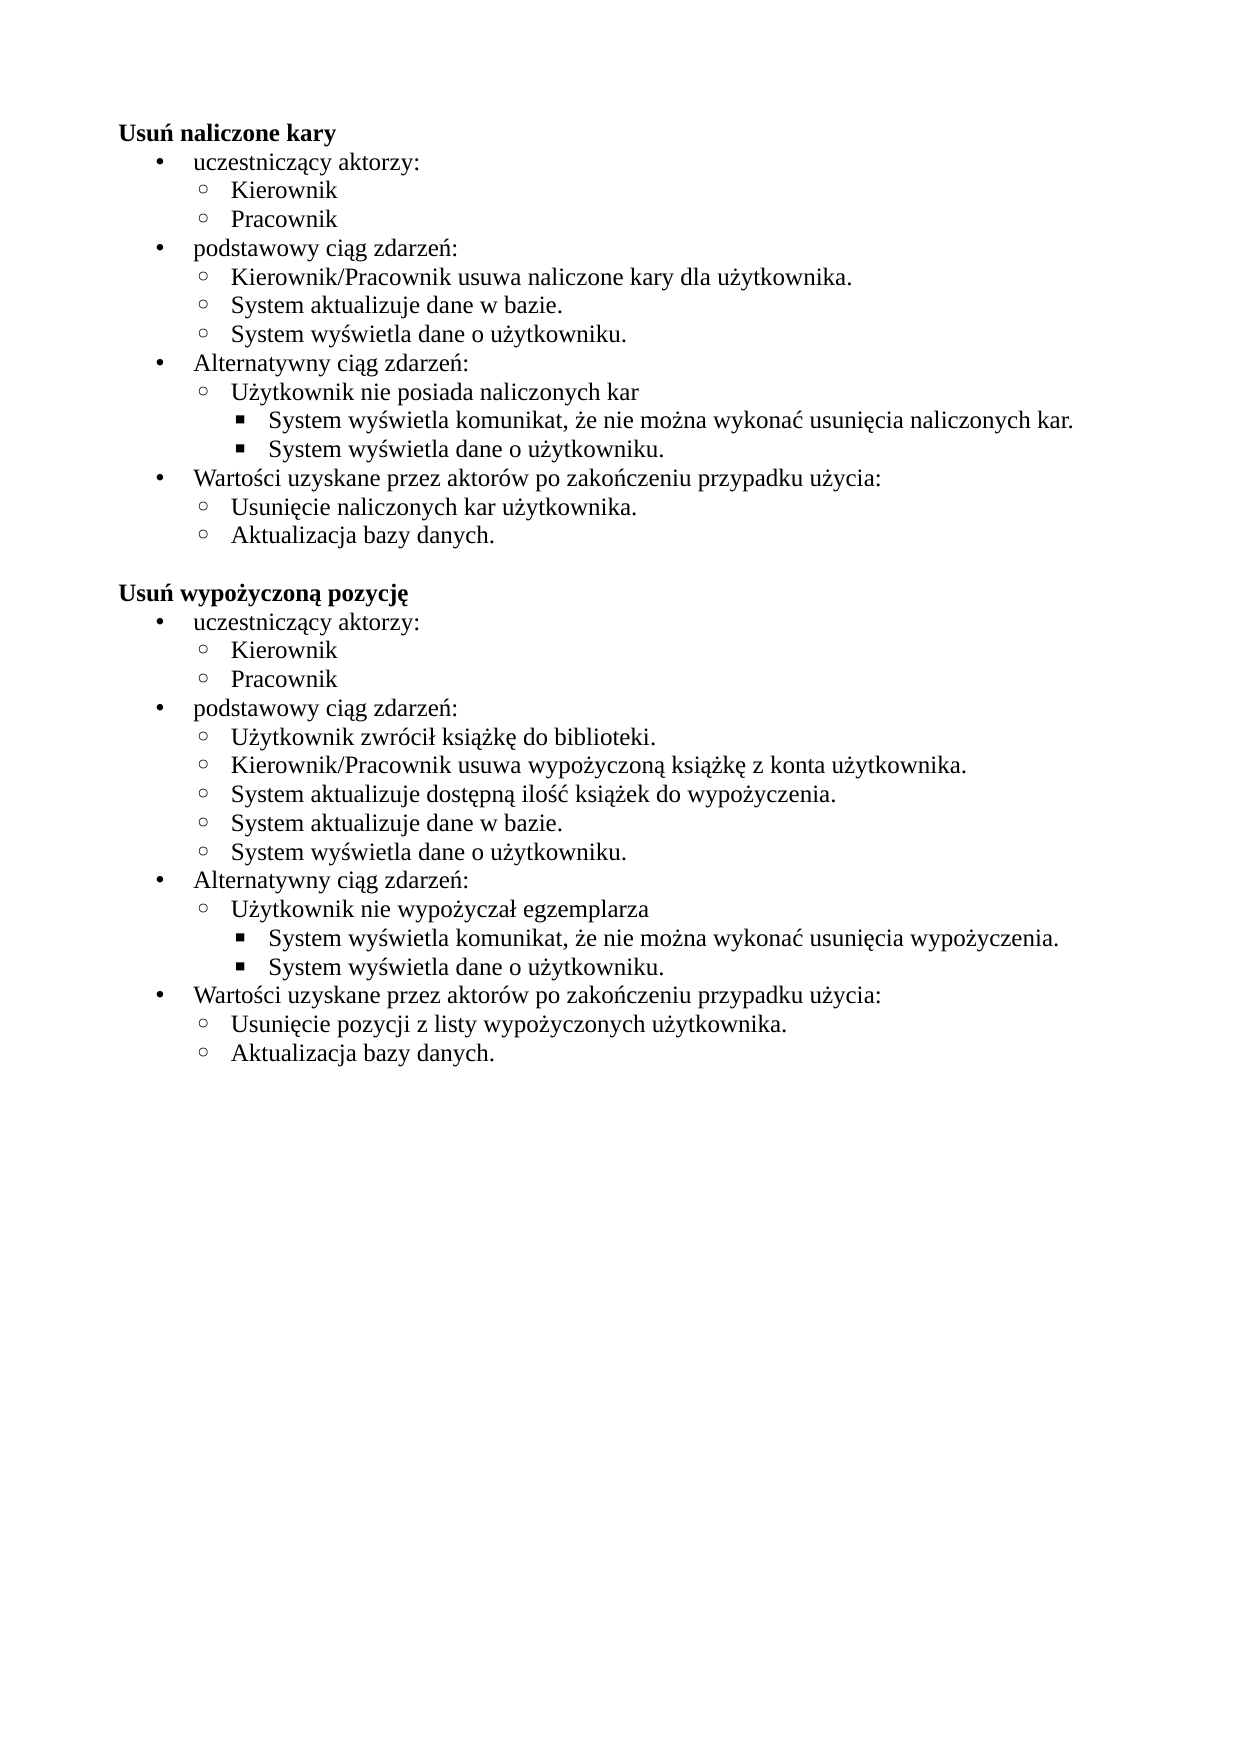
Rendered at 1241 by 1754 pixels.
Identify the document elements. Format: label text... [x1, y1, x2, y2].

list System wyświetla komunikat, że nie można wykonać usunięcia naliczonych kar. [231, 406, 1122, 434]
list Aktualizacja bazy danych. [193, 521, 1122, 549]
list uczestniczący aktorzy: [156, 147, 1122, 176]
text Usuń wypożyczoną pozycję [118, 578, 1122, 607]
list Użytkownik nie posiada naliczonych kar [193, 377, 1122, 406]
list System wyświetla dane o użytkowniku. [231, 952, 1122, 981]
list System wyświetla dane o użytkowniku. [193, 837, 1122, 866]
list podstawowy ciąg zdarzeń: [156, 233, 1122, 262]
list Pracownik [193, 204, 1122, 233]
list uczestniczący aktorzy: [156, 607, 1122, 636]
list Usunięcie naliczonych kar użytkownika. [193, 492, 1122, 521]
list Użytkownik zwrócił książkę do biblioteki. [193, 722, 1122, 751]
list Wartości uzyskane przez aktorów po zakończeniu przypadku użycia: [156, 981, 1122, 1009]
list System wyświetla dane o użytkowniku. [193, 319, 1122, 348]
list Kierownik/Pracownik usuwa wypożyczoną książkę z konta użytkownika. [193, 751, 1122, 779]
list System wyświetla dane o użytkowniku. [231, 434, 1122, 463]
list Wartości uzyskane przez aktorów po zakończeniu przypadku użycia: [156, 463, 1122, 492]
list System wyświetla komunikat, że nie można wykonać usunięcia wypożyczenia. [231, 923, 1122, 952]
list Alternatywny ciąg zdarzeń: [156, 866, 1122, 894]
list System aktualizuje dane w bazie. [193, 291, 1122, 319]
list Kierownik [193, 176, 1122, 204]
list Kierownik [193, 636, 1122, 664]
text Usuń naliczone kary [118, 118, 1122, 147]
list Aktualizacja bazy danych. [193, 1038, 1122, 1067]
list podstawowy ciąg zdarzeń: [156, 693, 1122, 722]
list System aktualizuje dane w bazie. [193, 808, 1122, 837]
list Alternatywny ciąg zdarzeń: [156, 348, 1122, 377]
list Kierownik/Pracownik usuwa naliczone kary dla użytkownika. [193, 262, 1122, 291]
list Pracownik [193, 664, 1122, 693]
list Usunięcie pozycji z listy wypożyczonych użytkownika. [193, 1009, 1122, 1038]
list System aktualizuje dostępną ilość książek do wypożyczenia. [193, 779, 1122, 808]
list Użytkownik nie wypożyczał egzemplarza [193, 894, 1122, 923]
